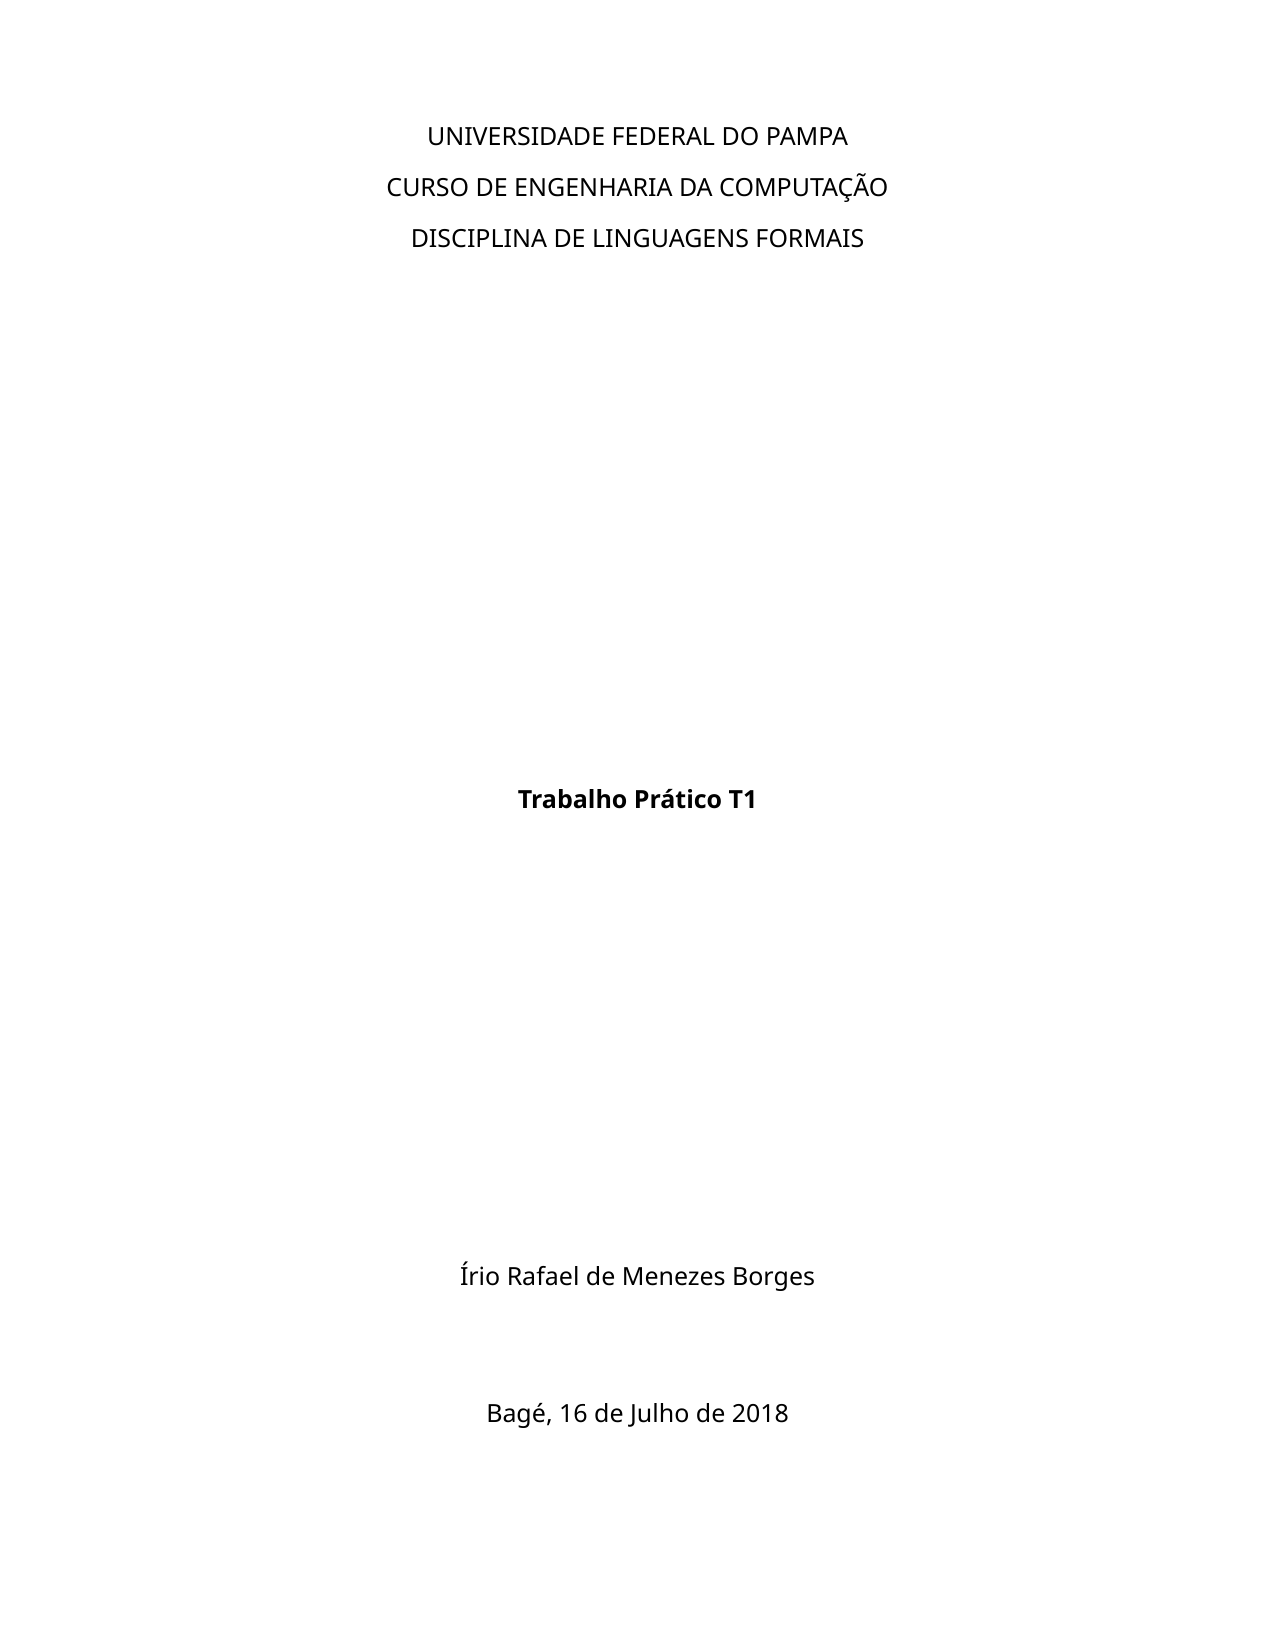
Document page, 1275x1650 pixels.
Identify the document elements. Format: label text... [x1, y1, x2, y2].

text Írio Rafael de Menezes Borges [118, 1259, 1157, 1293]
text CURSO DE ENGENHARIA DA COMPUTAÇÃO [118, 169, 1157, 203]
text DISCIPLINA DE LINGUAGENS FORMAIS [118, 220, 1157, 254]
text Bagé, 16 de Julho de 2018 [118, 1395, 1157, 1429]
text UNIVERSIDADE FEDERAL DO PAMPA [118, 118, 1157, 152]
text Trabalho Prático T1 [118, 782, 1157, 816]
